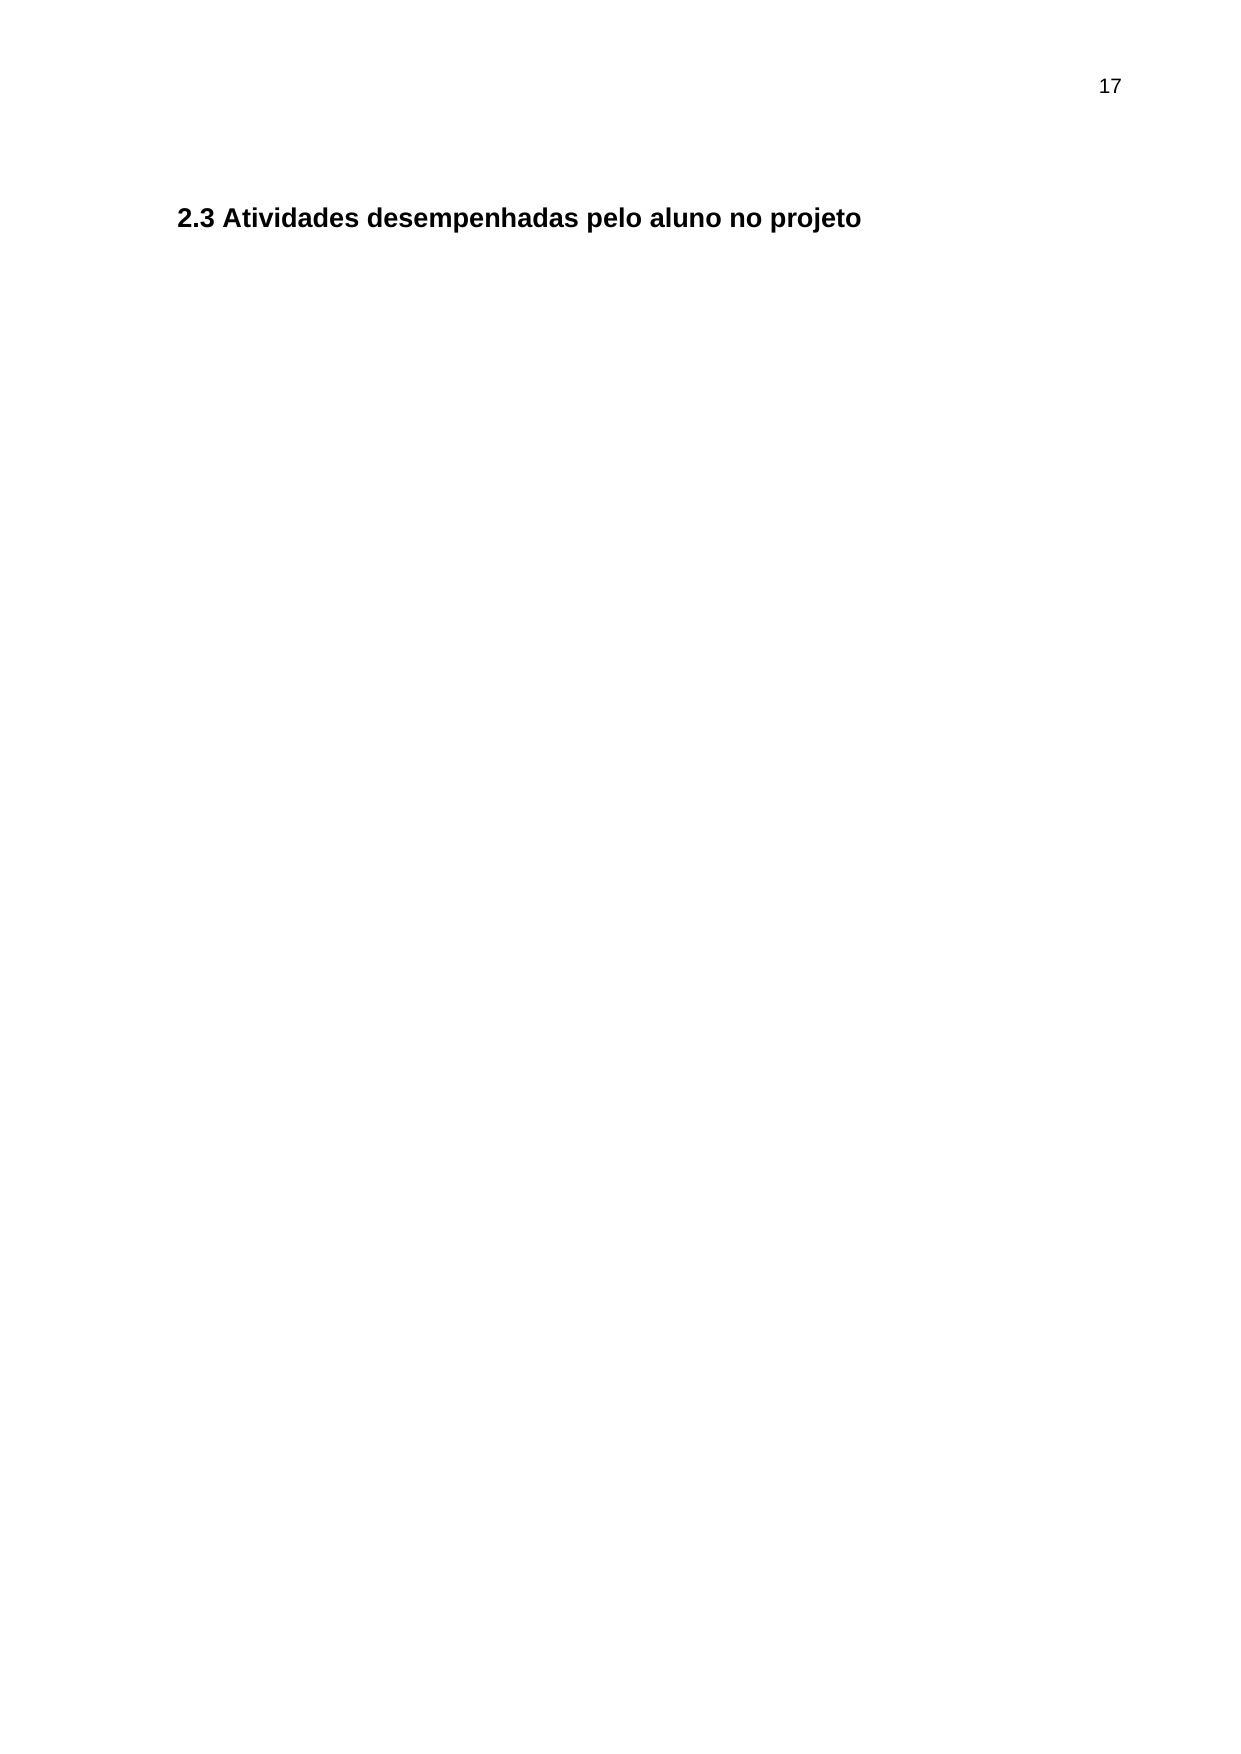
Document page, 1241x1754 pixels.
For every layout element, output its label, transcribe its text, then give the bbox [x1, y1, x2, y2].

subtitle 2.3 Atividades desempenhadas pelo aluno no projeto [177, 202, 1122, 233]
